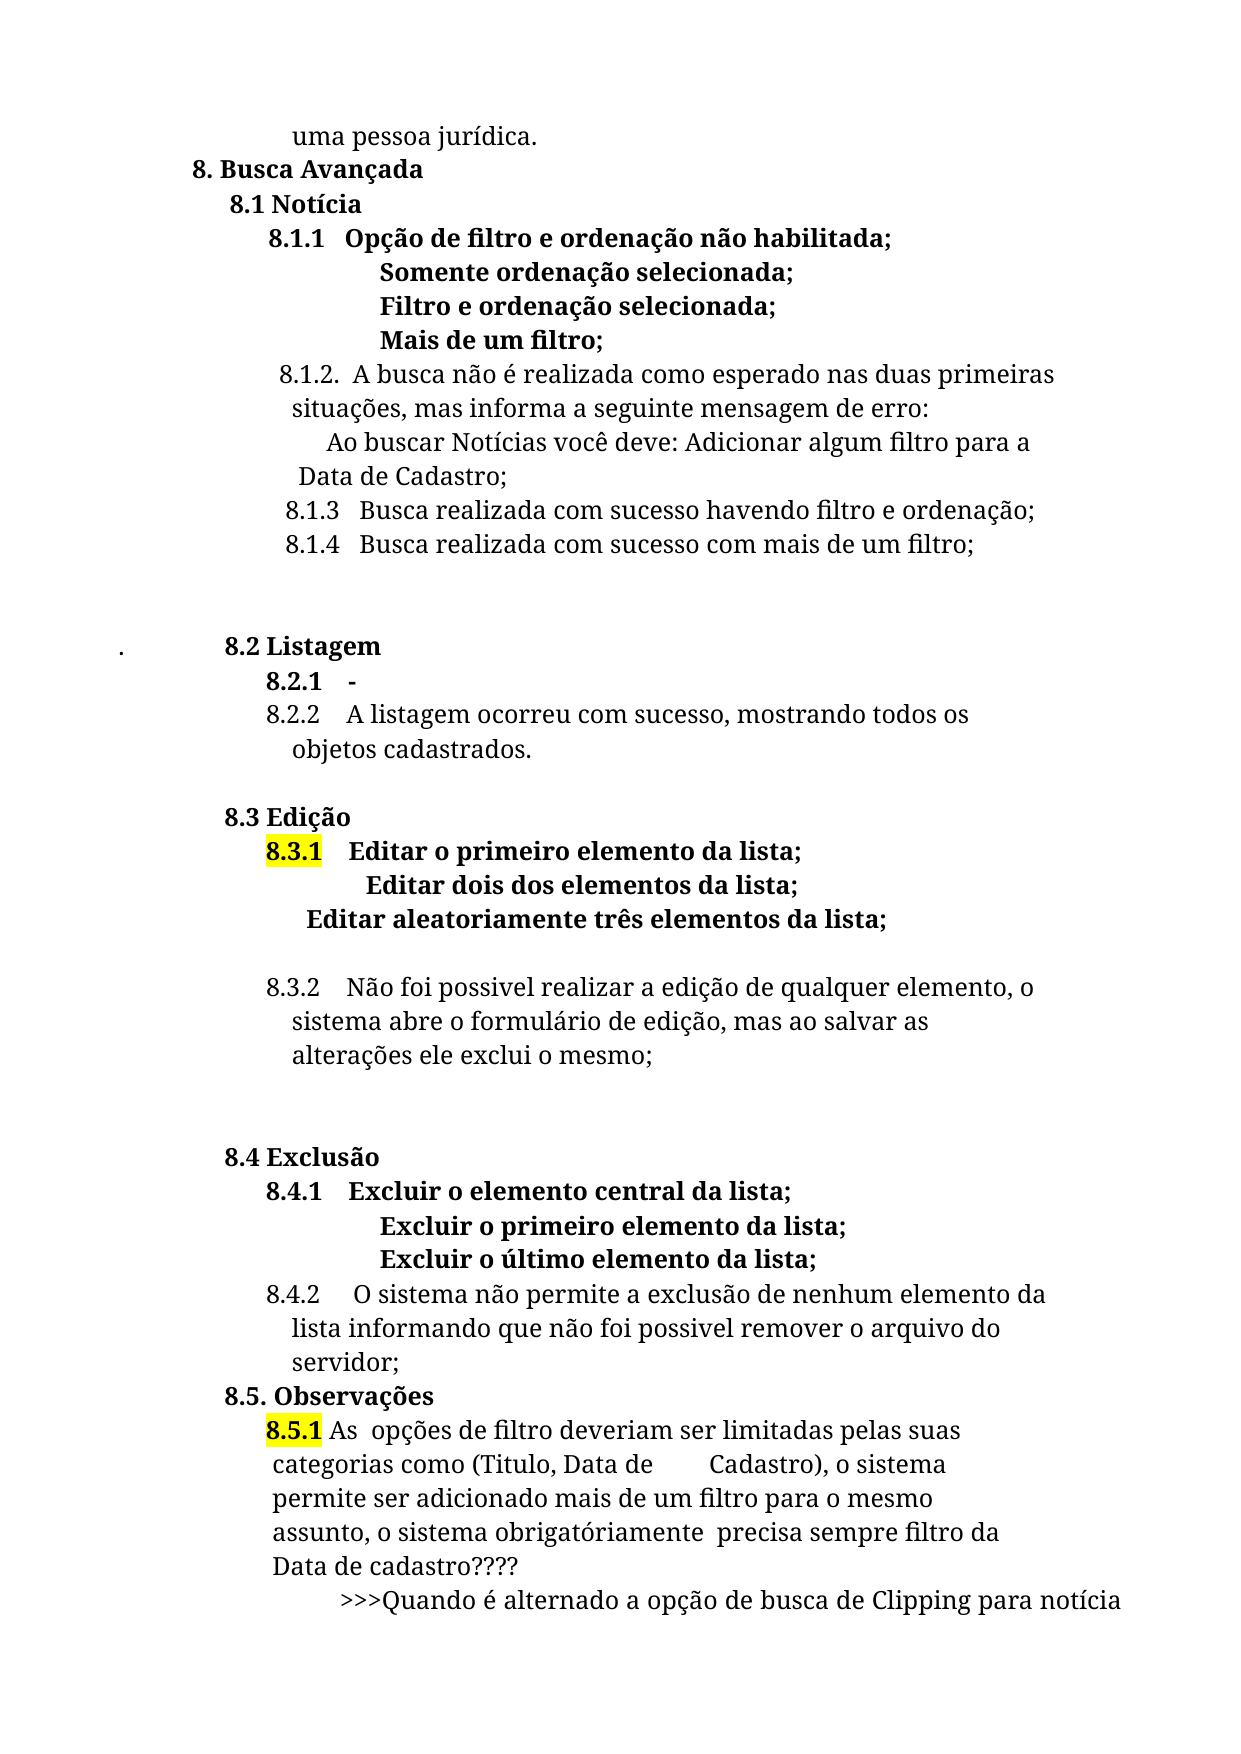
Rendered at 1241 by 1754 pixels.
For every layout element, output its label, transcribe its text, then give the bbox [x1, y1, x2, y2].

list Mais de um filtro; [379, 322, 1122, 357]
list 8.4.2 O sistema não permite a exclusão de nenhum elemento da lista informando que não foi possivel remover o arquivo do servidor; [118, 1276, 1122, 1378]
list 8.2.1 - [118, 663, 1122, 697]
list Ao buscar Notícias você deve: Adicionar algum filtro para a Data de Cadastro; [118, 425, 1122, 493]
list . 8.2 Listagem [118, 629, 1122, 663]
list Somente ordenação selecionada; [379, 254, 1122, 288]
list 8.3.2 Não foi possivel realizar a edição de qualquer elemento, o sistema abre o formulário de edição, mas ao salvar as alterações ele exclui o mesmo; [118, 970, 1122, 1072]
list 8.1.1 Opção de filtro e ordenação não habilitada; [192, 220, 1122, 254]
list Excluir o primeiro elemento da lista; [379, 1208, 1122, 1242]
list 8.1 Notícia [192, 186, 1122, 220]
list 8.2.2 A listagem ocorreu com sucesso, mostrando todos os objetos cadastrados. [118, 697, 1122, 765]
list 8.4 Exclusão [118, 1140, 1122, 1174]
list Excluir o último elemento da lista; [379, 1242, 1122, 1276]
list 8.5.1 As opções de filtro deveriam ser limitadas pelas suas categorias como (Titulo, Data de Cadastro), o sistema permite ser adicionado mais de um filtro para o mesmo assunto, o sistema obrigatóriamente precisa sempre filtro da Data de cadastro???? [118, 1412, 1122, 1583]
list 8.1.2. A busca não é realizada como esperado nas duas primeiras situações, mas informa a seguinte mensagem de erro: [118, 357, 1122, 425]
text 8. Busca Avançada [118, 152, 1122, 186]
list 8.1.4 Busca realizada com sucesso com mais de um filtro; [118, 527, 1122, 561]
list 8.3.1 Editar o primeiro elemento da lista; [118, 833, 1122, 867]
list >>>Quando é alternado a opção de busca de Clipping para notícia [118, 1583, 1122, 1617]
list uma pessoa jurídica. [118, 118, 1122, 152]
list 8.4.1 Excluir o elemento central da lista; [118, 1174, 1122, 1208]
list Filtro e ordenação selecionada; [379, 288, 1122, 322]
list Editar dois dos elementos da lista; [118, 867, 1122, 902]
list 8.3 Edição [118, 799, 1122, 833]
list Editar aleatoriamente três elementos da lista; [118, 902, 1122, 936]
text 8.5. Observações [118, 1378, 1122, 1412]
list 8.1.3 Busca realizada com sucesso havendo filtro e ordenação; [118, 493, 1122, 527]
